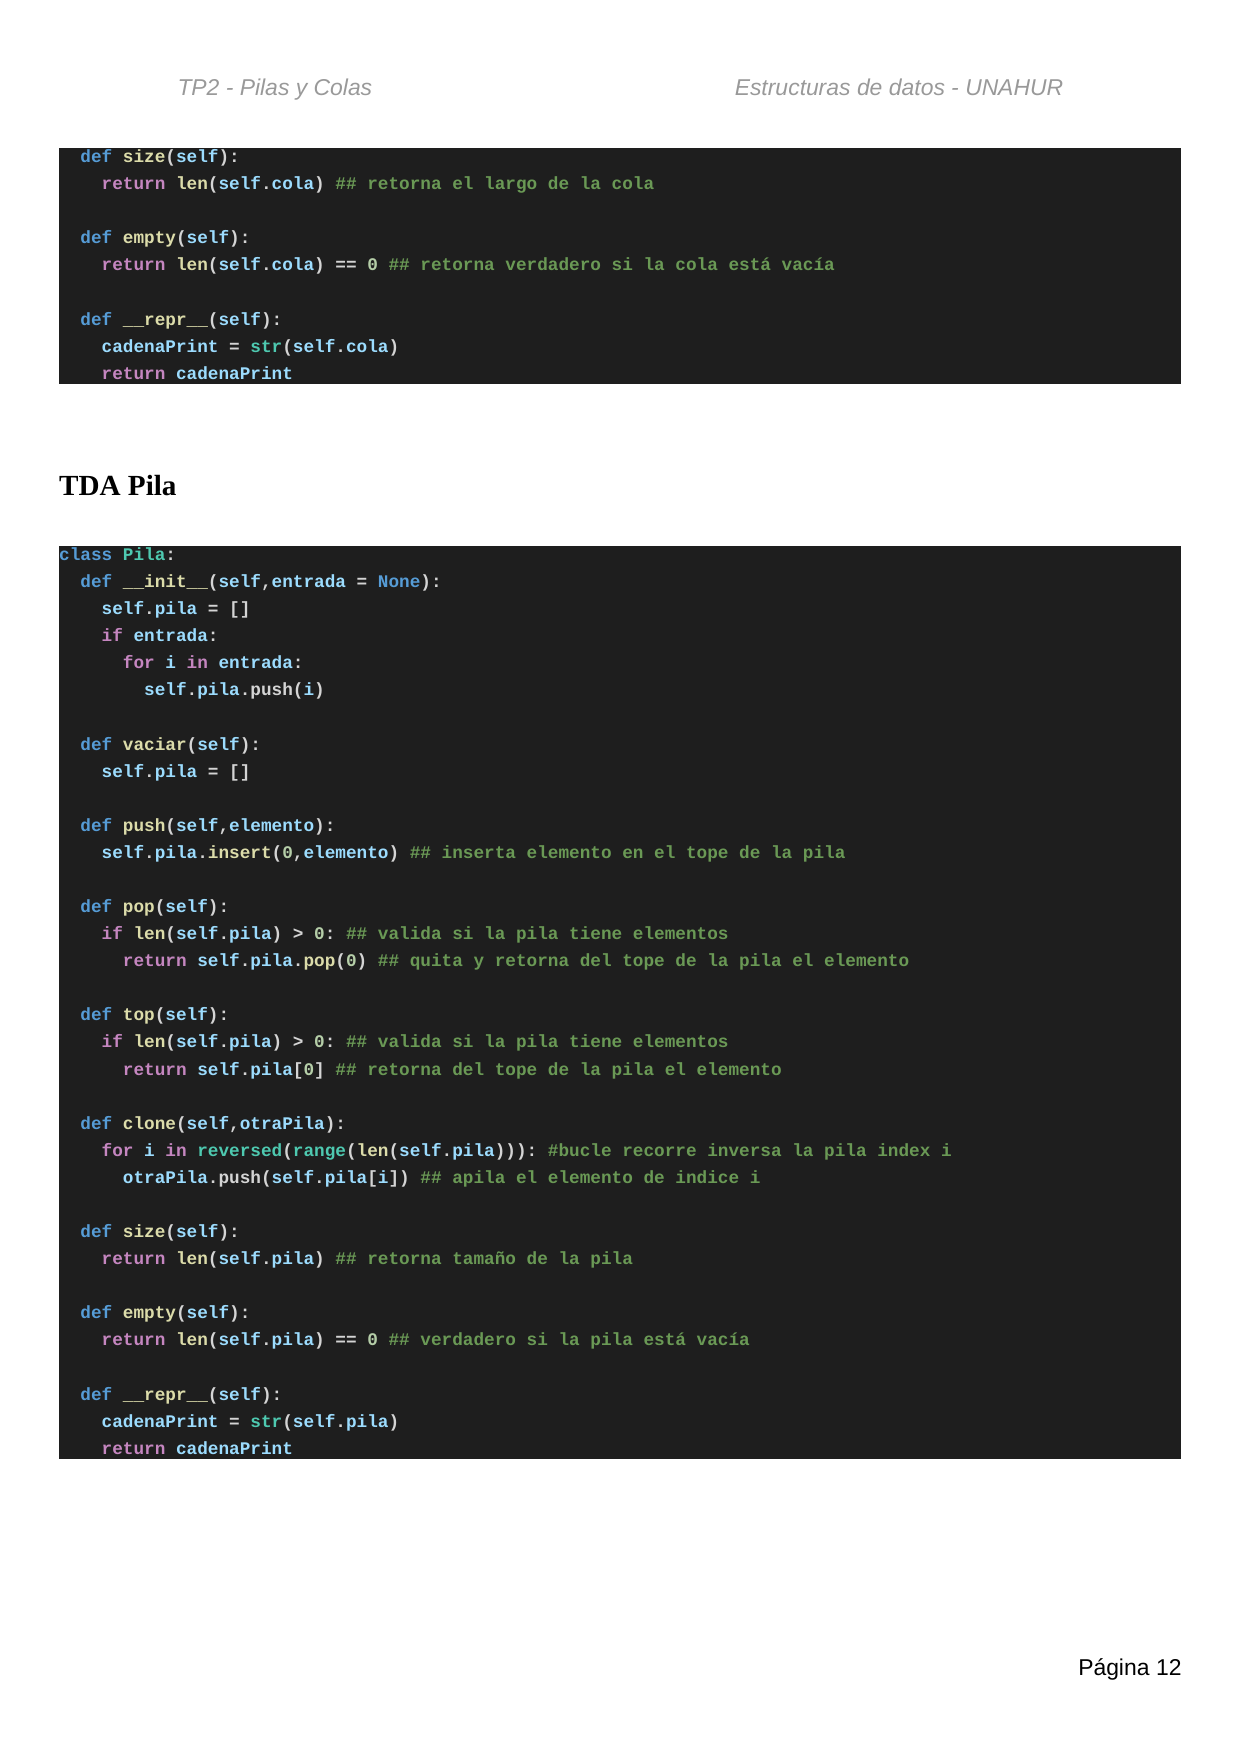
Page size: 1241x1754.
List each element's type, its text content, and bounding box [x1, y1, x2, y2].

text cadenaPrint = str(self.pila) [59, 1412, 1181, 1432]
text def __repr__(self): [59, 1385, 1181, 1405]
text if entrada: [59, 627, 1181, 647]
text otraPila.push(self.pila[i]) ## apila el elemento de indice i [59, 1168, 1181, 1188]
text for i in reversed(range(len(self.pila))): #bucle recorre inversa la pila index i [59, 1141, 1181, 1161]
text def pop(self): [59, 898, 1181, 918]
text def clone(self,otraPila): [59, 1114, 1181, 1134]
text for i in entrada: [59, 654, 1181, 674]
text def top(self): [59, 1006, 1181, 1026]
text return cadenaPrint [59, 364, 1181, 384]
text return len(self.cola) ## retorna el largo de la cola [59, 175, 1181, 195]
text def vaciar(self): [59, 735, 1181, 755]
text if len(self.pila) > 0: ## valida si la pila tiene elementos [59, 1033, 1181, 1053]
text self.pila.push(i) [59, 681, 1181, 701]
text cadenaPrint = str(self.cola) [59, 337, 1181, 357]
text return cadenaPrint [59, 1439, 1181, 1459]
text return len(self.pila) ## retorna tamaño de la pila [59, 1250, 1181, 1270]
text return len(self.pila) == 0 ## verdadero si la pila está vacía [59, 1331, 1181, 1351]
text def empty(self): [59, 1304, 1181, 1324]
text if len(self.pila) > 0: ## valida si la pila tiene elementos [59, 925, 1181, 945]
text return self.pila.pop(0) ## quita y retorna del tope de la pila el elemento [59, 952, 1181, 972]
text def empty(self): [59, 229, 1181, 249]
text self.pila = [] [59, 600, 1181, 620]
text class Pila: [59, 546, 1181, 566]
text def __repr__(self): [59, 310, 1181, 330]
text def size(self): [59, 148, 1181, 168]
text self.pila.insert(0,elemento) ## inserta elemento en el tope de la pila [59, 843, 1181, 863]
text TDA Pila [59, 468, 1181, 502]
text return len(self.cola) == 0 ## retorna verdadero si la cola está vacía [59, 256, 1181, 276]
text return self.pila[0] ## retorna del tope de la pila el elemento [59, 1060, 1181, 1080]
text def size(self): [59, 1223, 1181, 1243]
text self.pila = [] [59, 762, 1181, 782]
text def push(self,elemento): [59, 816, 1181, 836]
text def __init__(self,entrada = None): [59, 573, 1181, 593]
